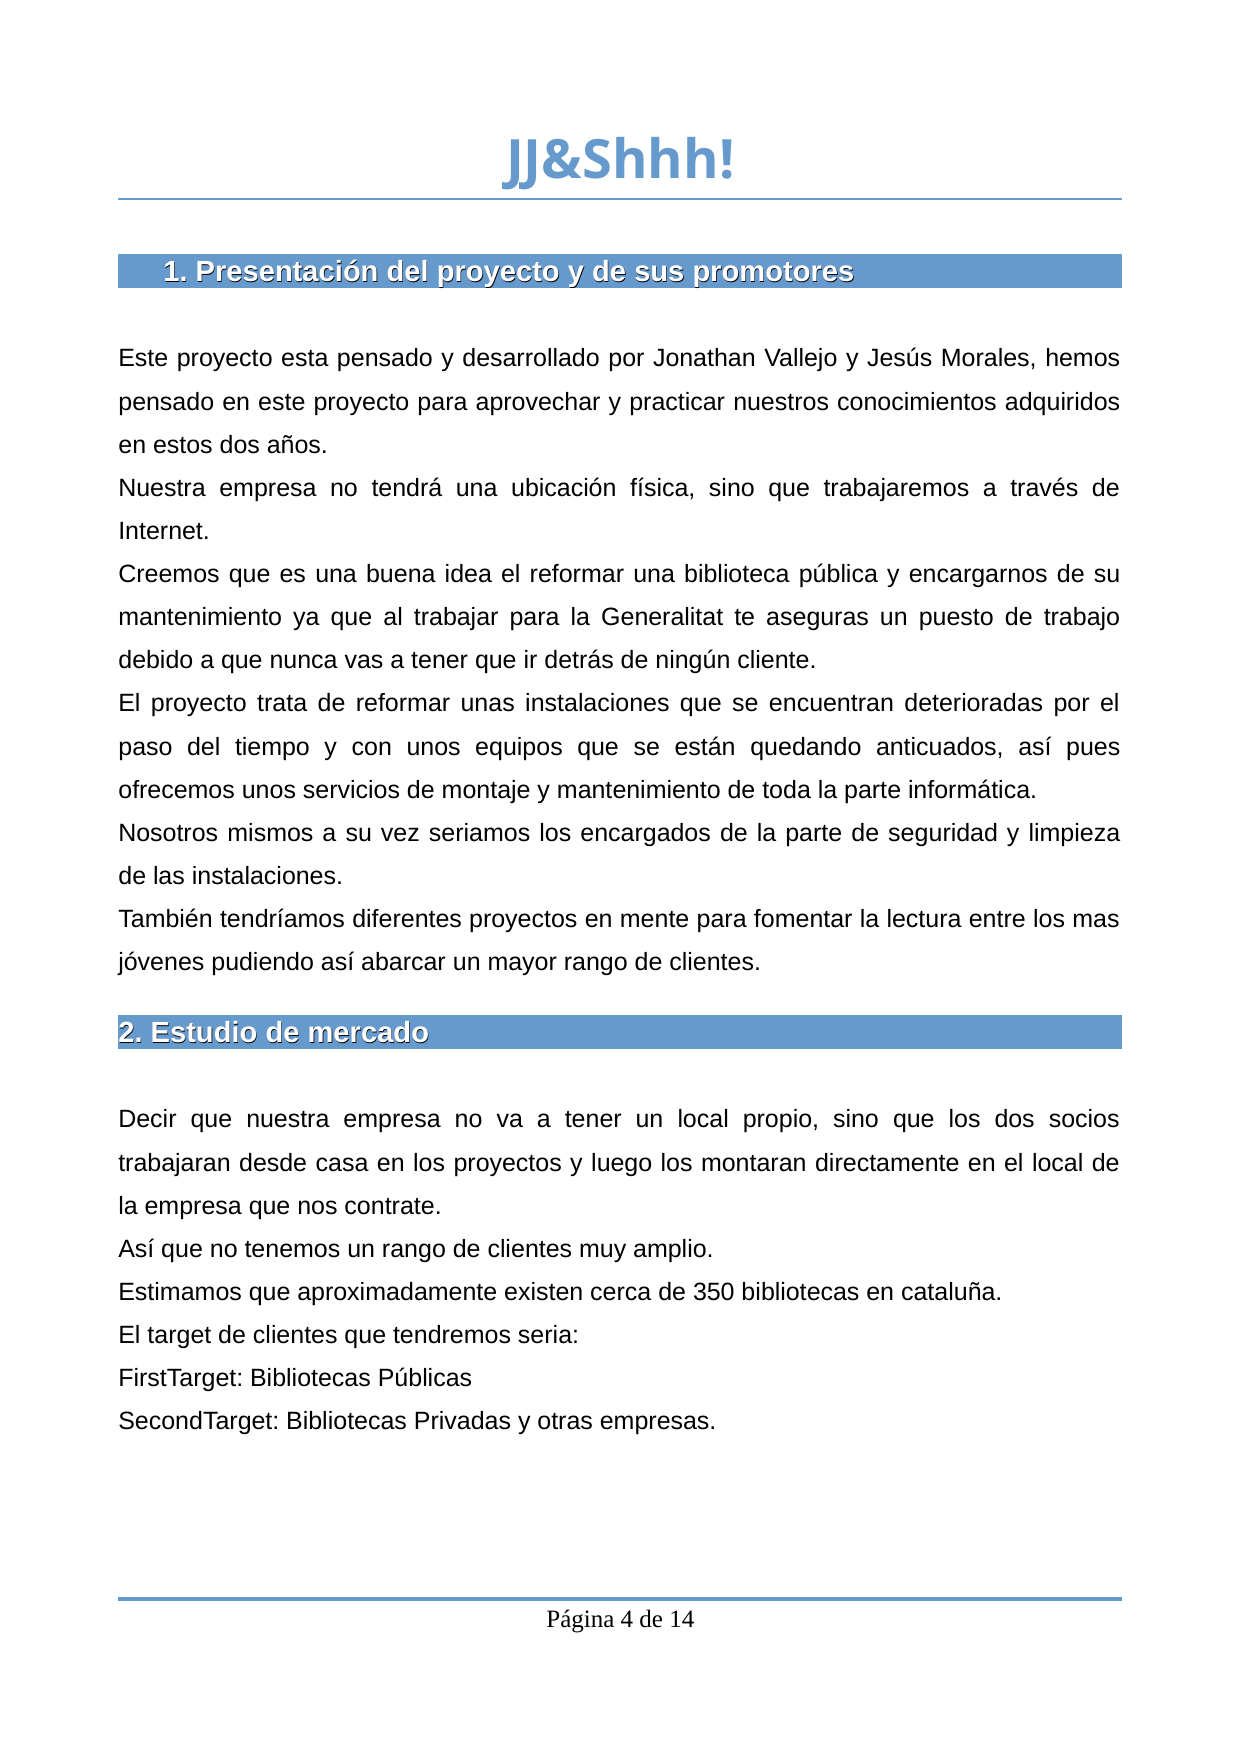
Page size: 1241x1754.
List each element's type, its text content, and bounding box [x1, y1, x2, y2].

text Este proyecto esta pensado y desarrollado por Jonathan Vallejo y Jesús Morales, hemos pensado en este proyecto para aprovechar y practicar nuestros conocimientos adquiridos en estos dos años. [118, 343, 1122, 458]
text El target de clientes que tendremos seria: [118, 1320, 1122, 1349]
text Nuestra empresa no tendrá una ubicación física, sino que trabajaremos a través de Internet. [118, 473, 1122, 545]
subtitle 2. Estudio de mercado [118, 1015, 1122, 1049]
text El proyecto trata de reformar unas instalaciones que se encuentran deterioradas por el paso del tiempo y con unos equipos que se están quedando anticuados, así pues ofrecemos unos servicios de montaje y mantenimiento de toda la parte informática. [118, 688, 1122, 803]
text Creemos que es una buena idea el reformar una biblioteca pública y encargarnos de su mantenimiento ya que al trabajar para la Generalitat te aseguras un puesto de trabajo debido a que nunca vas a tener que ir detrás de ningún cliente. [118, 559, 1122, 674]
text Estimamos que aproximadamente existen cerca de 350 bibliotecas en cataluña. [118, 1277, 1122, 1306]
text También tendríamos diferentes proyectos en mente para fomentar la lectura entre los mas jóvenes pudiendo así abarcar un mayor rango de clientes. [118, 904, 1122, 976]
text SecondTarget: Bibliotecas Privadas y otras empresas. [118, 1406, 1122, 1435]
text Decir que nuestra empresa no va a tener un local propio, sino que los dos socios trabajaran desde casa en los proyectos y luego los montaran directamente en el local de la empresa que nos contrate. [118, 1104, 1122, 1219]
subtitle 1. Presentación del proyecto y de sus promotores [118, 254, 1122, 288]
text Así que no tenemos un rango de clientes muy amplio. [118, 1234, 1122, 1263]
text FirstTarget: Bibliotecas Públicas [118, 1363, 1122, 1392]
text Nosotros mismos a su vez seriamos los encargados de la parte de seguridad y limpieza de las instalaciones. [118, 818, 1122, 890]
